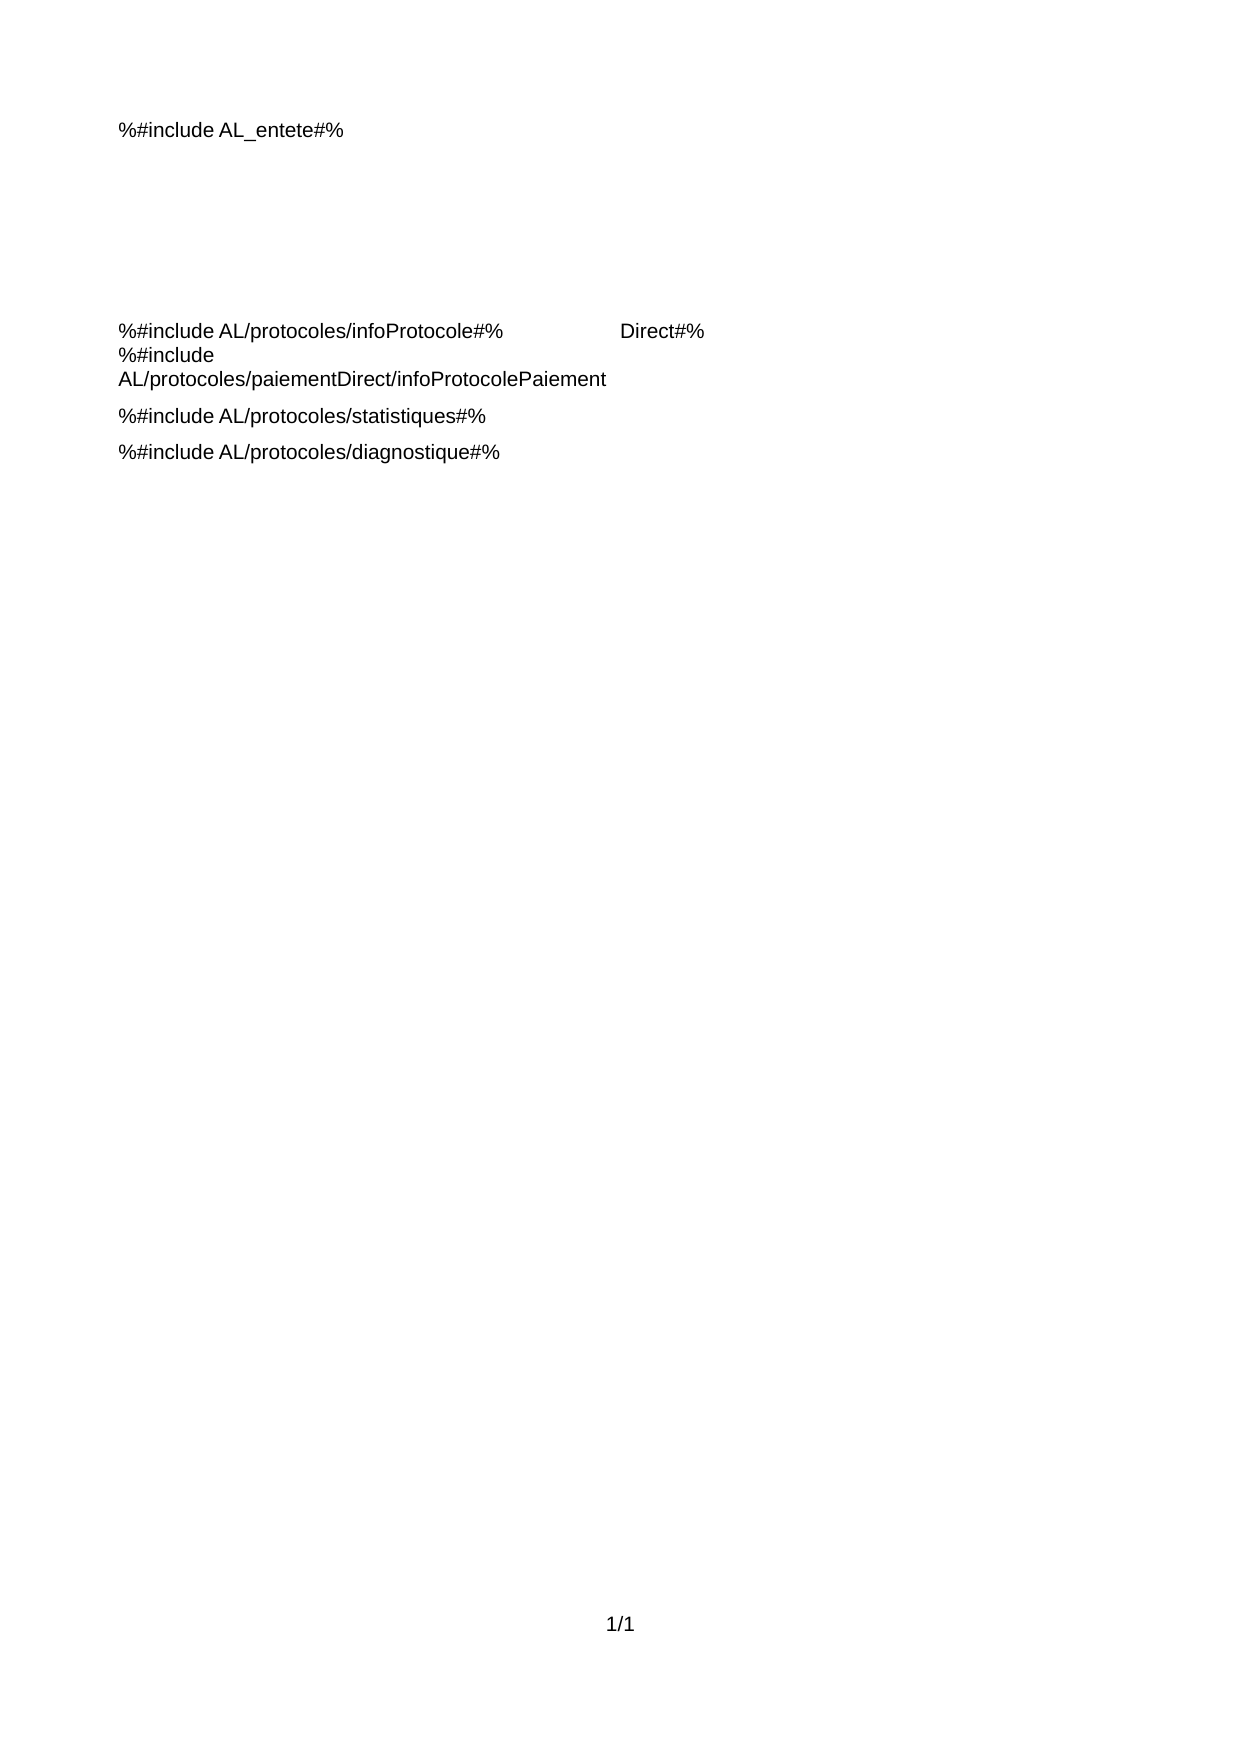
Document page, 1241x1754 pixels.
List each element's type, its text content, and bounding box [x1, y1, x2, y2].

text %#include AL/protocoles/infoProtocole#% [118, 319, 620, 343]
text %#include AL/protocoles/statistiques#% [118, 403, 1122, 427]
text %#include AL/protocoles/diagnostique#% [118, 440, 1122, 464]
text %#include AL/protocoles/paiementDirect/infoProtocolePaiementDirect#% [118, 319, 1122, 391]
